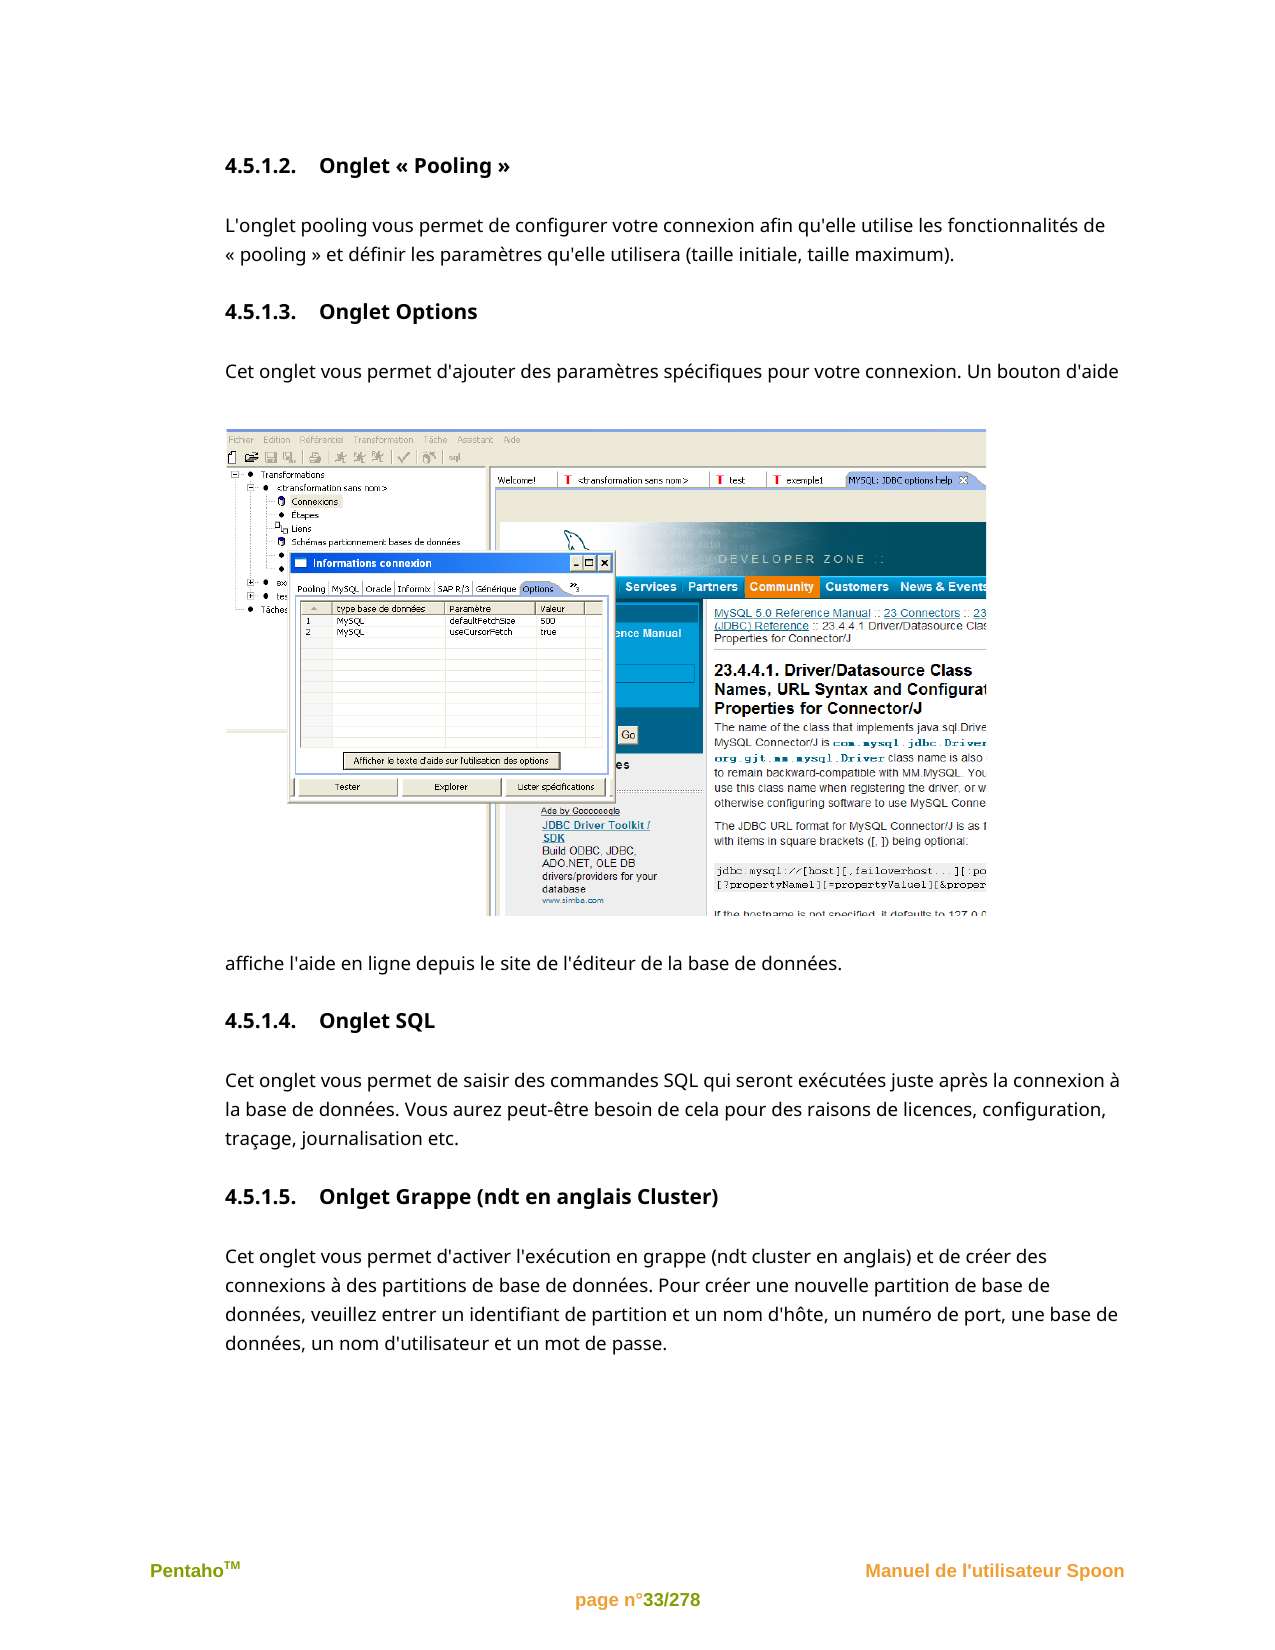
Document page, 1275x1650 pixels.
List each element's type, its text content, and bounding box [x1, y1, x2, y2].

picture [226, 429, 987, 916]
subtitle Onglet Options [225, 296, 1125, 326]
picture [644, 630, 653, 636]
picture [619, 727, 638, 744]
text Cet onglet vous permet d'ajouter des paramètres spécifiques pour votre connexion. Un bouton d'aide affiche l'aide en ligne depuis le site de l'éditeur de la base de données. [225, 355, 1125, 976]
subtitle Onglet SQL [225, 1005, 1125, 1034]
subtitle Onglet « Pooling » [225, 150, 1125, 179]
subtitle Onlget Grappe (ndt en anglais Cluster) [225, 1181, 1125, 1210]
text L'onglet pooling vous permet de configurer votre connexion afin qu'elle utilise les fonctionnalités de « pooling » et définir les paramètres qu'elle utilisera (taille initiale, taille maximum). [225, 209, 1125, 267]
text Cet onglet vous permet d'activer l'exécution en grappe (ndt cluster en anglais) et de créer des connexions à des partitions de base de données. Pour créer une nouvelle partition de base de données, veuillez entrer un identifiant de partition et un nom d'hôte, un numéro de port, une base de données, un nom d'utilisateur et un mot de passe. [225, 1240, 1125, 1356]
text Cet onglet vous permet de saisir des commandes SQL qui seront exécutées juste après la connexion à la base de données. Vous aurez peut-être besoin de cela pour des raisons de licences, configuration, traçage, journalisation etc. [225, 1064, 1125, 1152]
